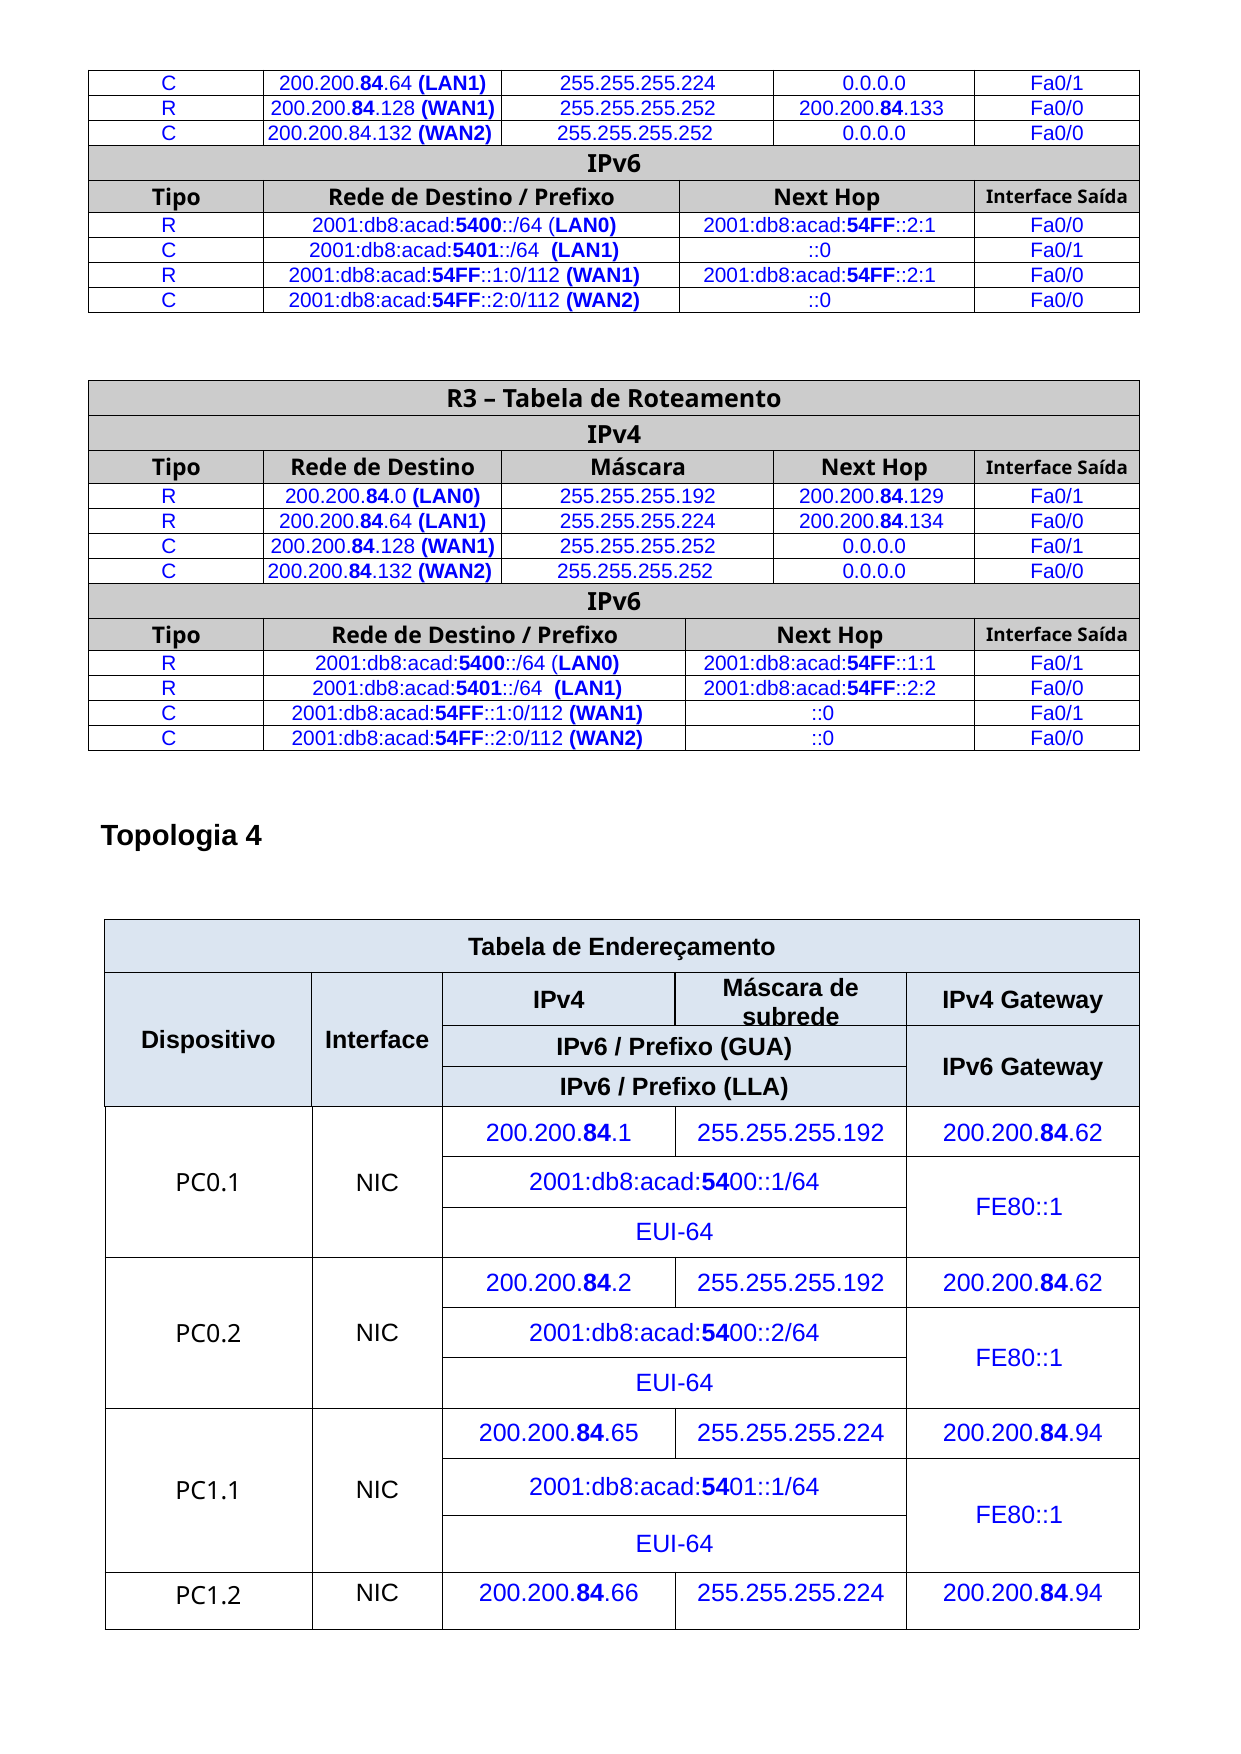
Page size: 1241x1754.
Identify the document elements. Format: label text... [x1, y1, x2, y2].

table_cell 0.0.0.0 [774, 559, 974, 583]
table_cell Interface Saída [975, 181, 1139, 212]
table_cell R [89, 676, 263, 700]
table_cell R [89, 651, 263, 675]
table_cell 2001:db8:acad:5401::/64 (LAN1) [264, 676, 685, 700]
table_cell IPv6 / Prefixo (GUA) [443, 1026, 906, 1066]
table_cell PC1.2 [106, 1573, 312, 1629]
table_cell EUI-64 [443, 1358, 906, 1407]
table_cell C [89, 726, 263, 750]
table_cell Fa0/1 [975, 238, 1139, 262]
table_cell 200.200.84.128 (WAN1) [264, 96, 501, 119]
table_cell Fa0/0 [975, 509, 1139, 533]
table_cell 255.255.255.252 [502, 121, 773, 144]
table_cell FE80::1 [907, 1308, 1139, 1407]
table_cell IPv6 [89, 146, 1139, 180]
table_cell 200.200.84.1 [443, 1107, 675, 1156]
table_cell Fa0/1 [975, 71, 1139, 94]
table_cell Fa0/1 [975, 534, 1139, 558]
table_cell Tipo [89, 181, 263, 212]
table_cell IPv4 Gateway [907, 973, 1139, 1025]
table_cell C [89, 288, 263, 312]
table_cell 200.200.84.65 [443, 1409, 675, 1458]
table_cell R [89, 263, 263, 287]
table_header R3 – Tabela de Roteamento [89, 381, 1139, 415]
table_cell Fa0/0 [975, 288, 1139, 312]
table_cell 200.200.84.129 [774, 484, 974, 508]
table_cell IPv4 [443, 973, 674, 1025]
text Topologia 4 [100, 818, 1140, 852]
table_cell Rede de Destino / Prefixo [264, 619, 685, 650]
table_cell Interface Saída [975, 451, 1139, 483]
table_cell Next Hop [686, 619, 974, 650]
table_cell 255.255.255.224 [502, 71, 773, 94]
table_cell Máscara de subrede [676, 973, 906, 1025]
table_cell Fa0/0 [975, 213, 1139, 237]
table_cell FE80::1 [907, 1459, 1139, 1572]
table_cell 200.200.84.62 [907, 1258, 1139, 1307]
table_cell FE80::1 [907, 1157, 1139, 1257]
table_cell 2001:db8:acad:54FF::2:0/112 (WAN2) [264, 726, 685, 750]
table_cell EUI-64 [443, 1516, 906, 1572]
table_cell 200.200.84.64 (LAN1) [264, 71, 501, 94]
table_cell 2001:db8:acad:54FF::2:0/112 (WAN2) [264, 288, 679, 312]
table_cell 2001:db8:acad:5400::/64 (LAN0) [264, 213, 679, 237]
table_cell Tipo [89, 451, 263, 483]
table_cell 0.0.0.0 [774, 121, 974, 144]
table_cell 255.255.255.224 [502, 509, 773, 533]
table_cell Rede de Destino / Prefixo [264, 181, 679, 212]
table_cell Interface Saída [975, 619, 1139, 650]
table_cell Fa0/0 [975, 559, 1139, 583]
table_cell C [89, 701, 263, 725]
table_cell R [89, 509, 263, 533]
table_cell 255.255.255.224 [676, 1409, 906, 1458]
table_cell 200.200.84.2 [443, 1258, 675, 1307]
table_cell 2001:db8:acad:54FF::1:0/112 (WAN1) [264, 701, 685, 725]
table_cell NIC [313, 1573, 442, 1629]
table_cell 255.255.255.192 [676, 1107, 906, 1156]
table_cell ::0 [686, 726, 974, 750]
table_cell 2001:db8:acad:5400::2/64 [443, 1308, 906, 1357]
table_cell 2001:db8:acad:5400::/64 (LAN0) [264, 651, 685, 675]
table_cell R [89, 484, 263, 508]
table_cell Máscara [502, 451, 773, 483]
table_cell 2001:db8:acad:54FF::1:1 [686, 651, 974, 675]
table_cell 0.0.0.0 [774, 534, 974, 558]
table_cell Interface [312, 973, 442, 1106]
table_cell EUI-64 [443, 1208, 906, 1257]
table_cell 2001:db8:acad:5401::1/64 [443, 1459, 906, 1515]
table_cell IPv6 [89, 584, 1139, 618]
table_cell 2001:db8:acad:5400::1/64 [443, 1157, 906, 1207]
table_cell R [89, 96, 263, 119]
table_cell 200.200.84.66 [443, 1573, 675, 1629]
table_cell Rede de Destino [264, 451, 501, 483]
table_cell 200.200.84.128 (WAN1) [264, 534, 501, 558]
table_cell Fa0/0 [975, 121, 1139, 144]
table_cell NIC [313, 1258, 442, 1407]
table_header Tabela de Endereçamento [105, 920, 1139, 972]
table_cell NIC [313, 1409, 442, 1572]
table_cell Next Hop [774, 451, 974, 483]
table_cell Fa0/0 [975, 263, 1139, 287]
table_cell Fa0/0 [975, 726, 1139, 750]
table_cell Tipo [89, 619, 263, 650]
table_cell 200.200.84.0 (LAN0) [264, 484, 501, 508]
table_cell C [89, 71, 263, 94]
table_cell Fa0/1 [975, 651, 1139, 675]
table_cell 200.200.84.64 (LAN1) [264, 509, 501, 533]
table_cell IPv6 / Prefixo (LLA) [443, 1067, 906, 1106]
table_cell 200.200.84.62 [907, 1107, 1139, 1156]
table_cell PC0.2 [106, 1258, 312, 1407]
table_cell 200.200.84.132 (WAN2) [264, 559, 501, 583]
table_cell 200.200.84.94 [907, 1409, 1139, 1458]
table_cell 255.255.255.192 [502, 484, 773, 508]
table_cell R [89, 213, 263, 237]
table_cell 2001:db8:acad:54FF::2:1 [680, 263, 974, 287]
table_cell Next Hop [680, 181, 974, 212]
table_cell 255.255.255.252 [502, 534, 773, 558]
table_cell C [89, 559, 263, 583]
table_cell Fa0/1 [975, 484, 1139, 508]
table_cell 200.200.84.132 (WAN2) [264, 121, 501, 144]
table_cell IPv6 Gateway [907, 1026, 1139, 1106]
table_cell 2001:db8:acad:54FF::2:1 [680, 213, 974, 237]
table_cell 255.255.255.192 [676, 1258, 906, 1307]
table_cell 2001:db8:acad:5401::/64 (LAN1) [264, 238, 679, 262]
table_cell PC0.1 [106, 1107, 312, 1257]
table_cell 200.200.84.94 [907, 1573, 1139, 1629]
table_cell 2001:db8:acad:54FF::1:0/112 (WAN1) [264, 263, 679, 287]
table_cell PC1.1 [106, 1409, 312, 1572]
table_cell 255.255.255.252 [502, 96, 773, 119]
table_cell Fa0/0 [975, 96, 1139, 119]
table_cell Dispositivo [105, 973, 311, 1106]
table_cell Fa0/0 [975, 676, 1139, 700]
table_cell 200.200.84.133 [774, 96, 974, 119]
table_cell 255.255.255.224 [676, 1573, 906, 1629]
table_cell ::0 [680, 238, 974, 262]
table_cell C [89, 121, 263, 144]
table_cell C [89, 534, 263, 558]
table_cell ::0 [680, 288, 974, 312]
table_cell 0.0.0.0 [774, 71, 974, 94]
table_cell Fa0/1 [975, 701, 1139, 725]
table_cell ::0 [686, 701, 974, 725]
table_cell 200.200.84.134 [774, 509, 974, 533]
table_cell IPv4 [89, 416, 1139, 450]
table_cell 2001:db8:acad:54FF::2:2 [686, 676, 974, 700]
table_cell 255.255.255.252 [502, 559, 773, 583]
table_cell NIC [313, 1107, 442, 1257]
table_cell C [89, 238, 263, 262]
